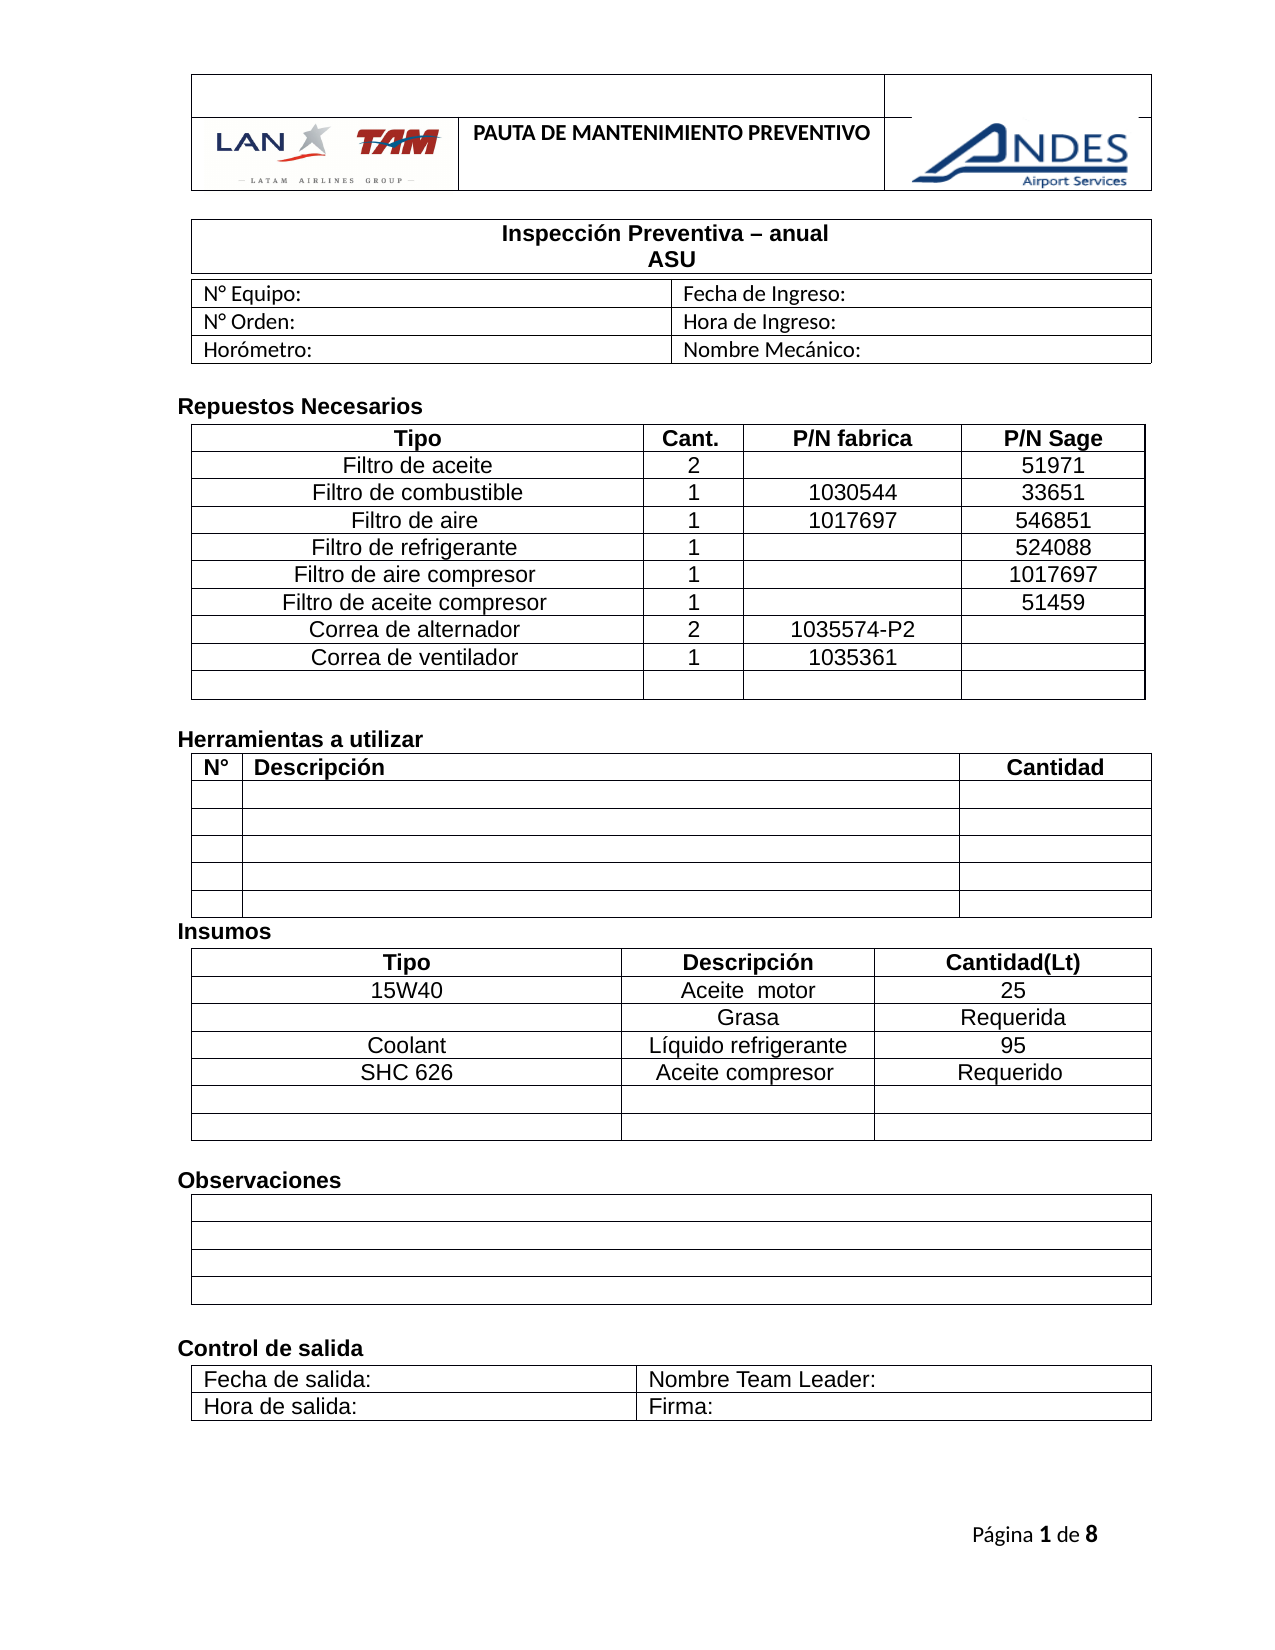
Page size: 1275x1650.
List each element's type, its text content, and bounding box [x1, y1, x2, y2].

table_header N° Equipo: [192, 280, 671, 307]
table_cell 524088 [962, 534, 1144, 560]
table_cell 1030544 [744, 479, 961, 506]
table_cell 15W40 [192, 977, 621, 1003]
table_cell Filtro de aire compresor [192, 561, 643, 588]
table_cell [744, 561, 961, 588]
table_cell Grasa [622, 1004, 874, 1031]
table_cell [243, 891, 959, 917]
table_cell 51459 [962, 589, 1144, 615]
table_cell [192, 1250, 1151, 1276]
table_cell [622, 1086, 874, 1113]
table_header [192, 1195, 1151, 1221]
table_header Fecha de Ingreso: [672, 280, 1151, 307]
table_header Descripción [243, 754, 959, 780]
table_cell Correa de ventilador [192, 644, 643, 670]
table_cell Nombre Mecánico: [672, 336, 1151, 363]
text Control de salida [177, 1335, 1098, 1361]
table_cell 1 [644, 589, 743, 615]
table_cell [192, 1086, 621, 1113]
table_cell SHC 626 [192, 1059, 621, 1085]
table_cell [960, 863, 1151, 890]
table_header Tipo [192, 425, 643, 451]
table_cell [192, 836, 242, 862]
table_cell [962, 671, 1144, 699]
table_cell [192, 781, 242, 807]
table_cell 1035574-P2 [744, 616, 961, 643]
table_cell [192, 891, 242, 917]
table_cell [192, 671, 643, 699]
table_cell [960, 781, 1151, 807]
table_cell Hora de Ingreso: [672, 308, 1151, 335]
table_cell [192, 1222, 1151, 1249]
table_cell [744, 671, 961, 699]
table_cell Coolant [192, 1032, 621, 1058]
table_cell [243, 781, 959, 807]
picture [204, 191, 454, 195]
text Repuestos Necesarios [177, 393, 1098, 419]
table_header Descripción [622, 949, 874, 976]
table_header Inspección Preventiva – anual ASU [192, 220, 1151, 272]
table_cell Firma: [637, 1393, 1151, 1420]
table_cell [744, 534, 961, 560]
table_cell Aceite motor [622, 977, 874, 1003]
table_cell [960, 809, 1151, 835]
table_cell Filtro de aire [192, 507, 643, 533]
table_header N° [192, 754, 242, 780]
table_cell 1 [644, 534, 743, 560]
table_cell 1 [644, 561, 743, 588]
table_header P/N Sage [962, 425, 1144, 451]
table_cell [960, 836, 1151, 862]
table_cell [243, 809, 959, 835]
table_cell 1017697 [744, 507, 961, 533]
table_cell 2 [644, 452, 743, 478]
table_cell Hora de salida: [192, 1393, 636, 1420]
table_cell Correa de alternador [192, 616, 643, 643]
table_cell Filtro de aceite compresor [192, 589, 643, 615]
table_cell Filtro de refrigerante [192, 534, 643, 560]
table_cell 1 [644, 507, 743, 533]
table_cell 1 [644, 644, 743, 670]
table_cell [243, 863, 959, 890]
text Insumos [177, 918, 1098, 944]
table_cell [875, 1086, 1151, 1113]
table_cell 1035361 [744, 644, 961, 670]
table_cell 25 [875, 977, 1151, 1003]
table_cell Horómetro: [192, 336, 671, 363]
table_cell 1 [644, 479, 743, 506]
table_cell Filtro de aceite [192, 452, 643, 478]
table_cell 51971 [962, 452, 1144, 478]
table_cell [875, 1114, 1151, 1140]
table_header Fecha de salida: [192, 1366, 636, 1392]
picture [911, 117, 1139, 190]
table_cell N° Orden: [192, 308, 671, 335]
table_cell [962, 616, 1144, 643]
table_cell 2 [644, 616, 743, 643]
table_cell Aceite compresor [622, 1059, 874, 1085]
table_cell [962, 644, 1144, 670]
text Herramientas a utilizar [177, 726, 1098, 753]
table_cell 1017697 [962, 561, 1144, 588]
table_cell [744, 589, 961, 615]
table_cell [192, 1004, 621, 1031]
table_cell [644, 671, 743, 699]
table_cell [192, 863, 242, 890]
table_cell [622, 1114, 874, 1140]
table_cell [192, 809, 242, 835]
table_cell 33651 [962, 479, 1144, 506]
table_cell 95 [875, 1032, 1151, 1058]
table_cell [192, 1277, 1151, 1303]
table_cell Requerida [875, 1004, 1151, 1031]
table_cell [243, 836, 959, 862]
table_cell Filtro de combustible [192, 479, 643, 506]
table_header Cantidad(Lt) [875, 949, 1151, 976]
table_header Nombre Team Leader: [637, 1366, 1151, 1392]
table_cell Requerido [875, 1059, 1151, 1085]
table_cell [744, 452, 961, 478]
picture [204, 118, 454, 190]
table_header P/N fabrica [744, 425, 961, 451]
table_cell 546851 [962, 507, 1144, 533]
table_cell [192, 1114, 621, 1140]
table_header Cantidad [960, 754, 1151, 780]
table_header Cant. [644, 425, 743, 451]
table_header Tipo [192, 949, 621, 976]
table_cell Líquido refrigerante [622, 1032, 874, 1058]
table_cell [960, 891, 1151, 917]
text Observaciones [177, 1167, 1098, 1194]
